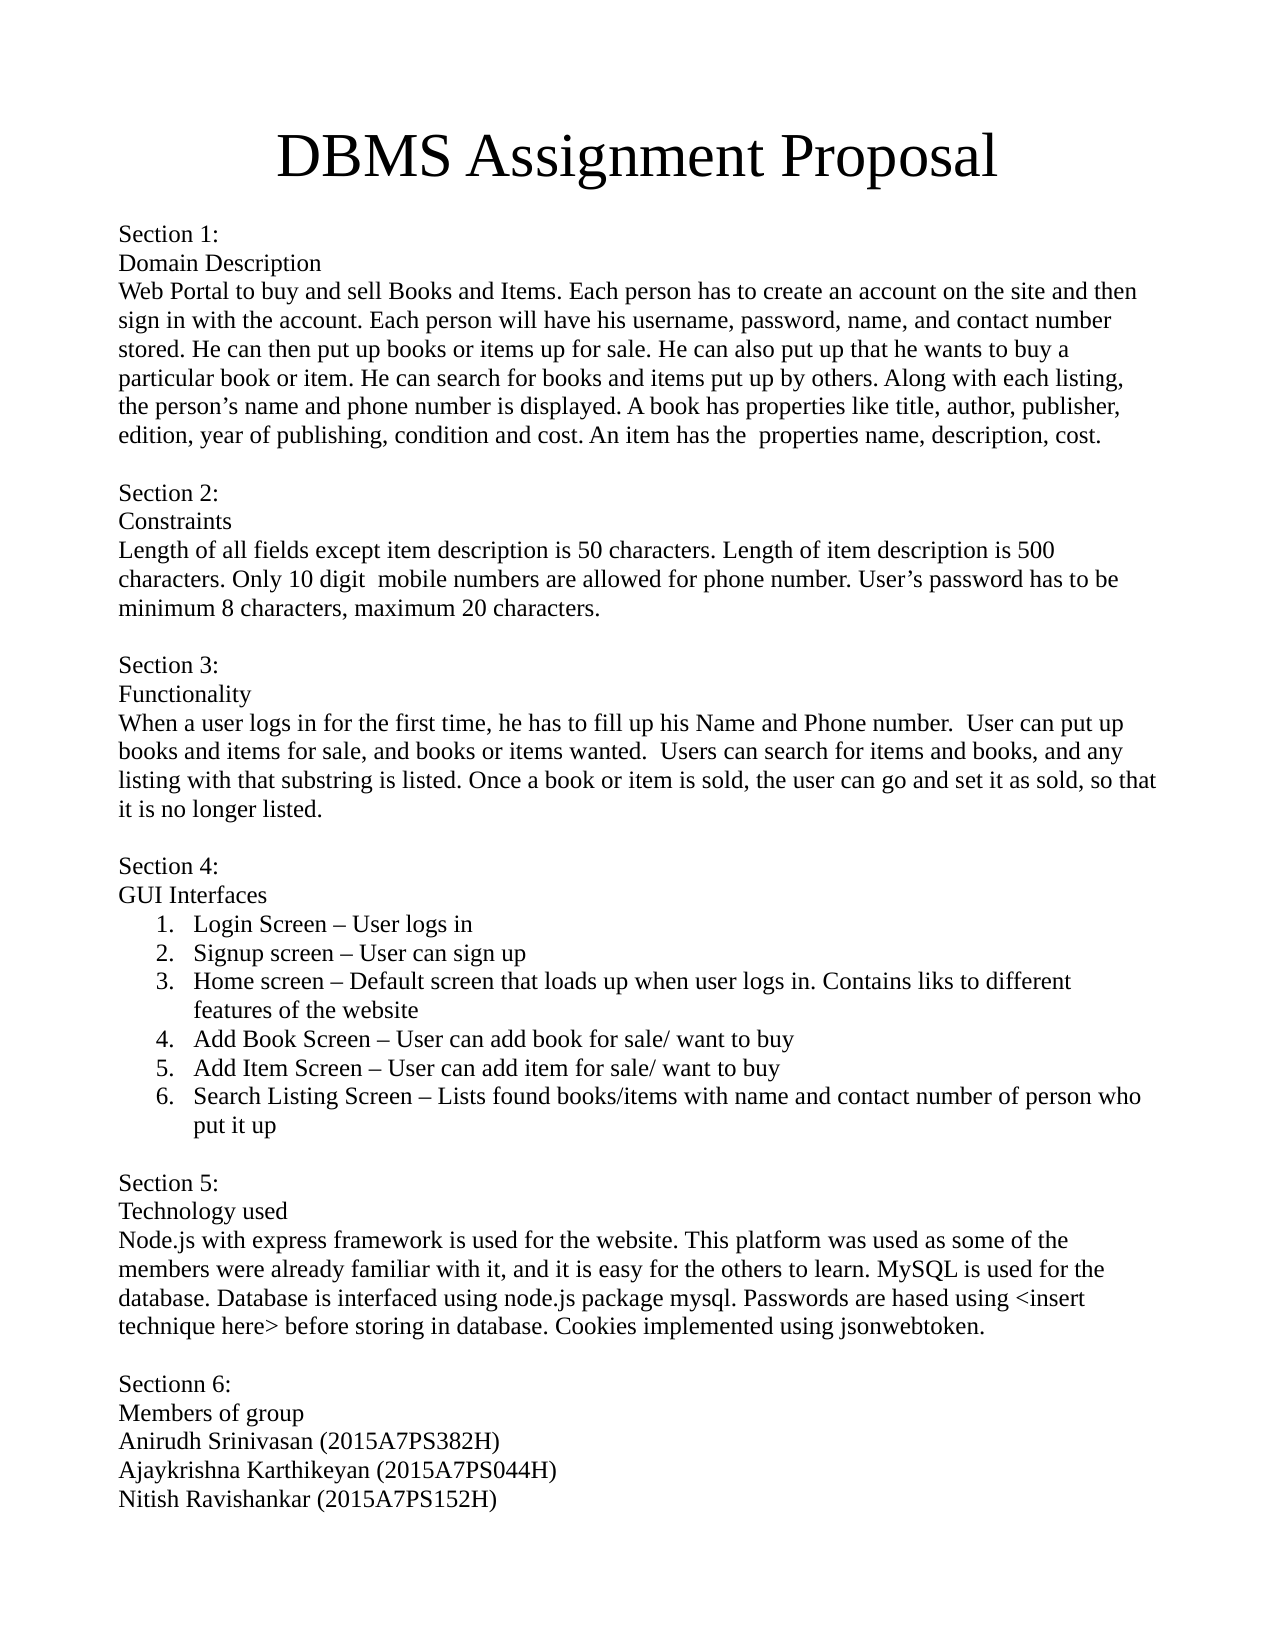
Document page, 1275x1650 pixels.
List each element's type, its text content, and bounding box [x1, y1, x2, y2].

text Node.js with express framework is used for the website. This platform was used as some of the members were already familiar with it, and it is easy for the others to learn. MySQL is used for the database. Database is interfaced using node.js package mysql. Passwords are hased using <insert technique here> before storing in database. Cookies implemented using jsonwebtoken. [118, 1225, 1157, 1340]
text Functionality [118, 679, 1157, 708]
text Length of all fields except item description is 50 characters. Length of item description is 500 characters. Only 10 digit mobile numbers are allowed for phone number. User’s password has to be minimum 8 characters, maximum 20 characters. [118, 535, 1157, 621]
text DBMS Assignment Proposal [118, 118, 1157, 190]
list Signup screen – User can sign up [156, 938, 1157, 966]
text Nitish Ravishankar (2015A7PS152H) [118, 1484, 1157, 1513]
text Domain Description [118, 248, 1157, 276]
text Technology used [118, 1196, 1157, 1225]
text Sectionn 6: [118, 1369, 1157, 1398]
text Web Portal to buy and sell Books and Items. Each person has to create an account on the site and then sign in with the account. Each person will have his username, password, name, and contact number stored. He can then put up books or items up for sale. He can also put up that he wants to buy a particular book or item. He can search for books and items put up by others. Along with each listing, the person’s name and phone number is displayed. A book has properties like title, author, publisher, edition, year of publishing, condition and cost. An item has the properties name, description, cost. [118, 276, 1157, 449]
list Add Book Screen – User can add book for sale/ want to buy [156, 1024, 1157, 1053]
text Ajaykrishna Karthikeyan (2015A7PS044H) [118, 1455, 1157, 1484]
text Section 2: [118, 478, 1157, 506]
text Section 5: [118, 1168, 1157, 1196]
text GUI Interfaces [118, 880, 1157, 909]
list Search Listing Screen – Lists found books/items with name and contact number of person who put it up [156, 1081, 1157, 1139]
list Login Screen – User logs in [156, 909, 1157, 938]
text When a user logs in for the first time, he has to fill up his Name and Phone number. User can put up books and items for sale, and books or items wanted. Users can search for items and books, and any listing with that substring is listed. Once a book or item is sold, the user can go and set it as sold, so that it is no longer listed. [118, 708, 1157, 823]
text Anirudh Srinivasan (2015A7PS382H) [118, 1426, 1157, 1455]
text Constraints [118, 506, 1157, 535]
list Home screen – Default screen that loads up when user logs in. Contains liks to different features of the website [156, 966, 1157, 1024]
list Add Item Screen – User can add item for sale/ want to buy [156, 1053, 1157, 1081]
text Section 4: [118, 851, 1157, 880]
text Section 3: [118, 650, 1157, 679]
text Members of group [118, 1398, 1157, 1426]
text Section 1: [118, 219, 1157, 248]
